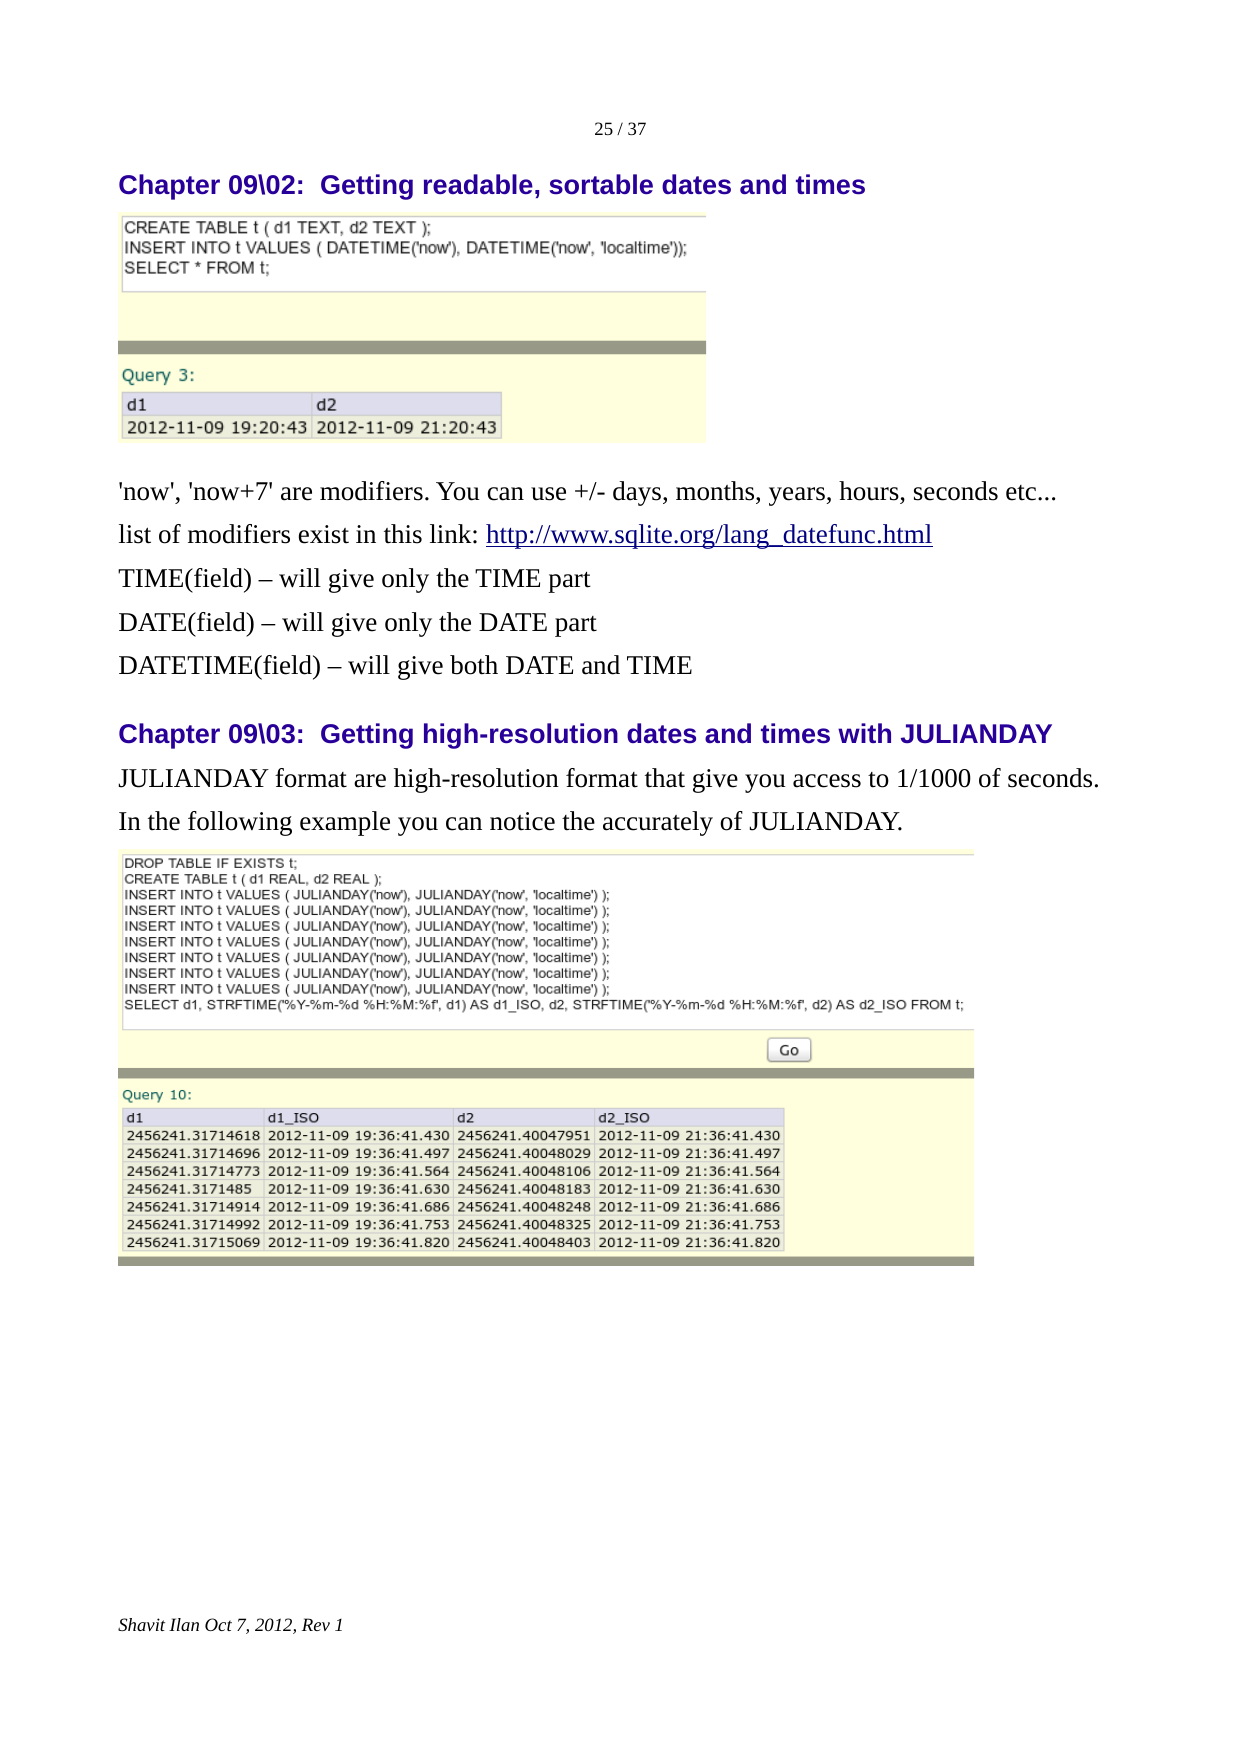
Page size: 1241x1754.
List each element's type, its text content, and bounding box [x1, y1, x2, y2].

subtitle Chapter 09\03: Getting high-resolution dates and times with JULIANDAY [118, 718, 1122, 749]
text In the following example you can notice the accurately of JULIANDAY. [118, 805, 1122, 837]
text list of modifiers exist in this link: http://www.sqlite.org/lang_datefunc.html [118, 518, 1122, 549]
text JULIANDAY format are high-resolution format that give you access to 1/1000 of seconds. [118, 762, 1122, 793]
text 'now', 'now+7' are modifiers. You can use +/- days, months, years, hours, seconds etc... [118, 475, 1122, 506]
text DATE(field) – will give only the DATE part [118, 606, 1122, 637]
picture [118, 849, 975, 1266]
text DATETIME(field) – will give both DATE and TIME [118, 649, 1122, 681]
picture [118, 212, 707, 443]
subtitle Chapter 09\02: Getting readable, sortable dates and times [118, 169, 1122, 200]
text TIME(field) – will give only the TIME part [118, 562, 1122, 593]
